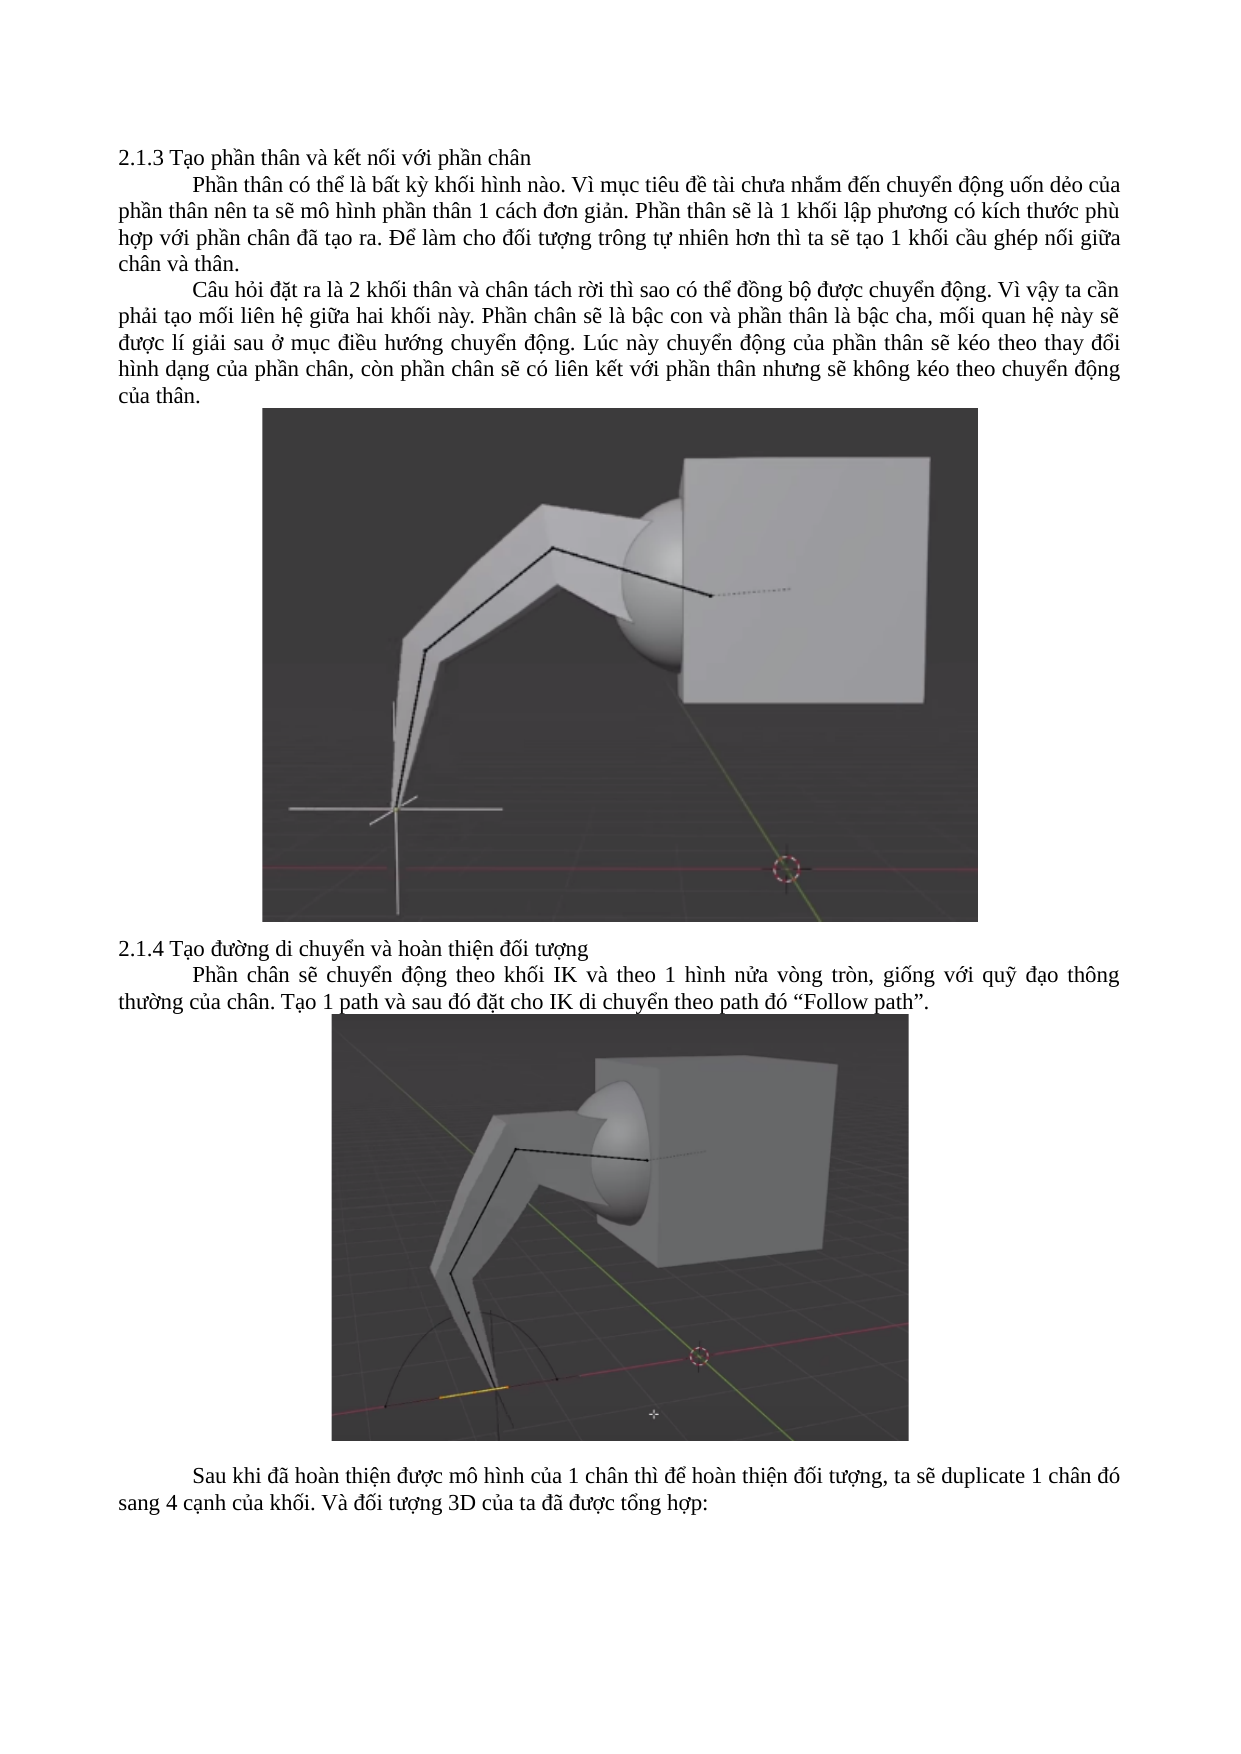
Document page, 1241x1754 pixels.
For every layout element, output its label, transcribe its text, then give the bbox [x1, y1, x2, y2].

text 2.1.4 Tạo đường di chuyển và hoàn thiện đối tượng [118, 935, 1122, 961]
text Phần chân sẽ chuyển động theo khối IK và theo 1 hình nửa vòng tròn, giống với quỹ đạo thông thường của chân. Tạo 1 path và sau đó đặt cho IK di chuyển theo path đó “Follow path”. [118, 961, 1122, 1014]
text Sau khi đã hoàn thiện được mô hình của 1 chân thì để hoàn thiện đối tượng, ta sẽ duplicate 1 chân đó sang 4 cạnh của khối. Và đối tượng 3D của ta đã được tổng hợp: [118, 1462, 1122, 1515]
text 2.1.3 Tạo phần thân và kết nối với phần chân [118, 144, 1122, 171]
text Câu hỏi đặt ra là 2 khối thân và chân tách rời thì sao có thể đồng bộ được chuyển động. Vì vậy ta cần phải tạo mối liên hệ giữa hai khối này. Phần chân sẽ là bậc con và phần thân là bậc cha, mối quan hệ này sẽ được lí giải sau ở mục điều hướng chuyển động. Lúc này chuyển động của phần thân sẽ kéo theo thay đổi hình dạng của phần chân, còn phần chân sẽ có liên kết với phần thân nhưng sẽ không kéo theo chuyển động của thân. [118, 276, 1122, 408]
picture [262, 408, 978, 922]
text Phần thân có thể là bất kỳ khối hình nào. Vì mục tiêu đề tài chưa nhắm đến chuyển động uốn dẻo của phần thân nên ta sẽ mô hình phần thân 1 cách đơn giản. Phần thân sẽ là 1 khối lập phương có kích thước phù hợp với phần chân đã tạo ra. Để làm cho đối tượng trông tự nhiên hơn thì ta sẽ tạo 1 khối cầu ghép nối giữa chân và thân. [118, 171, 1122, 276]
picture [331, 1014, 909, 1441]
